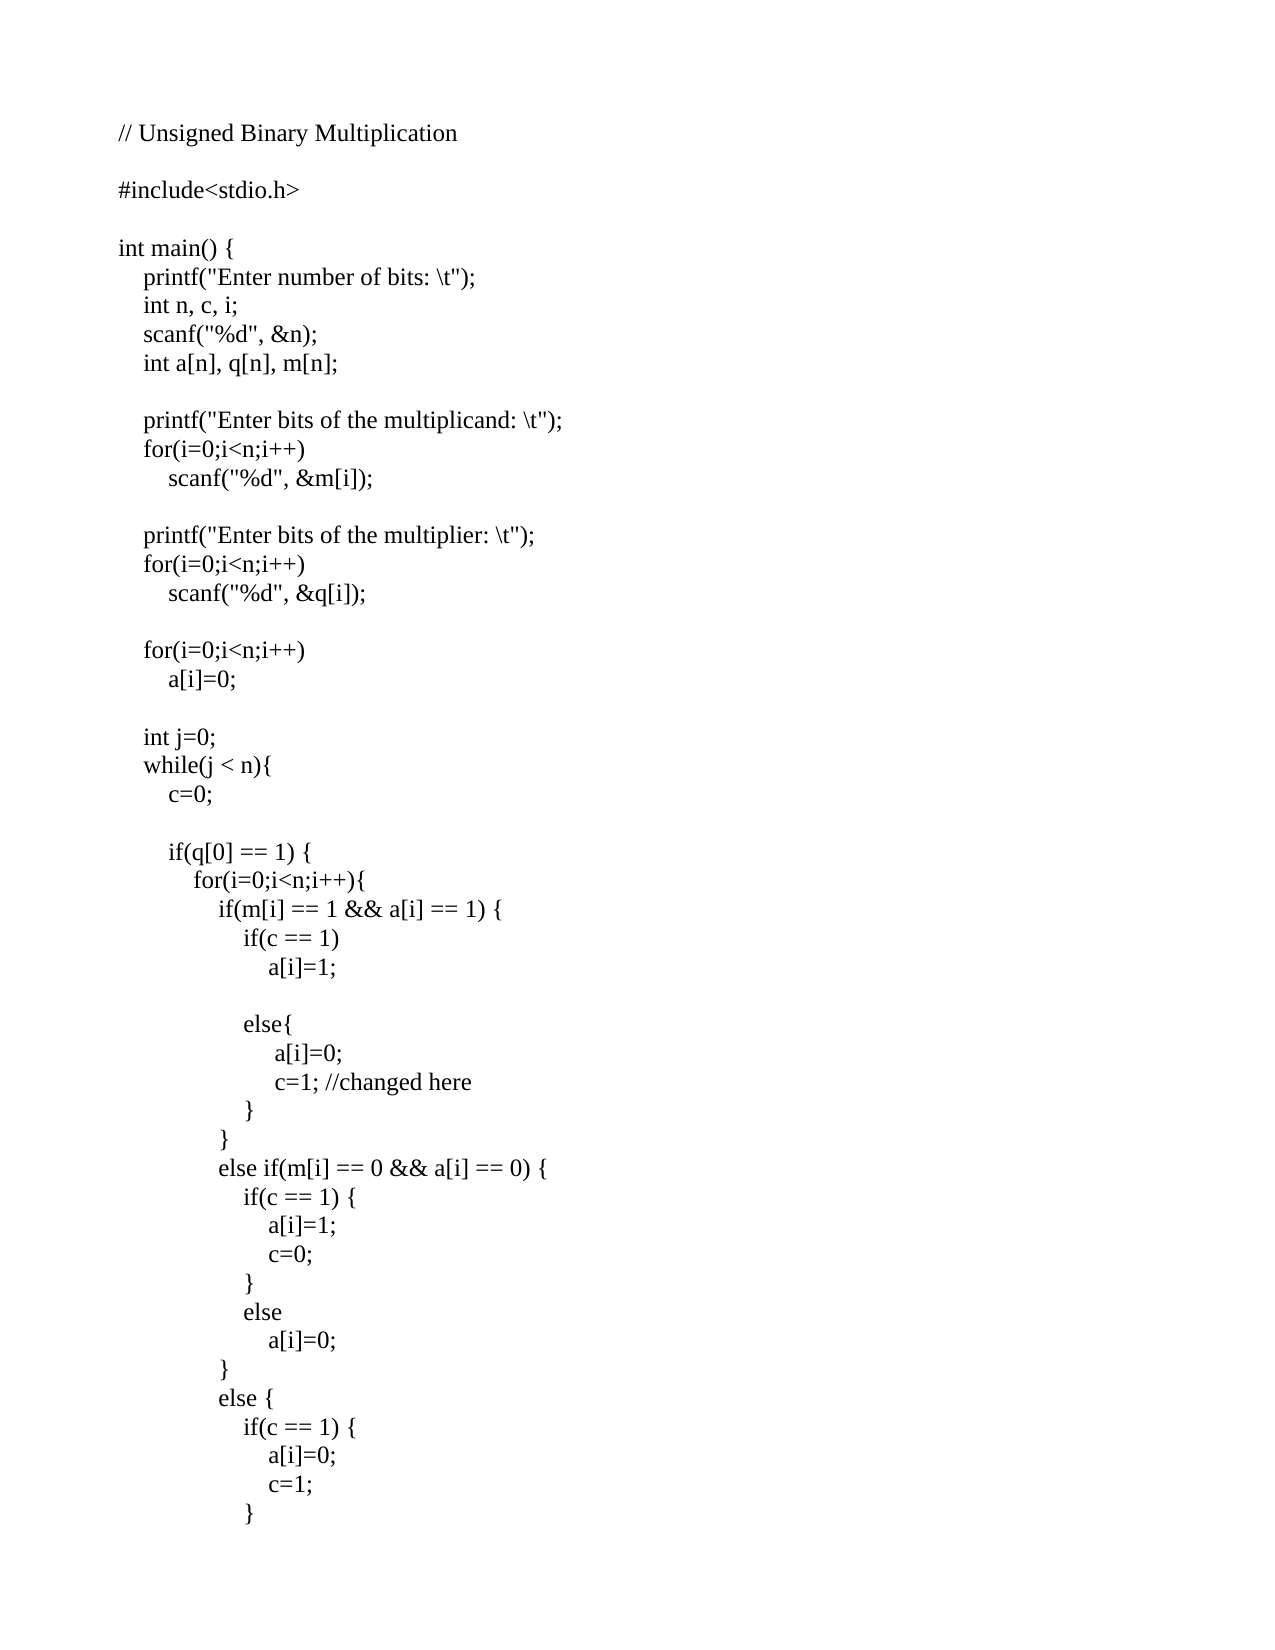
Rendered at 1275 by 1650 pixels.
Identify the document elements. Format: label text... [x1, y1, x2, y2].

text a[i]=0; [118, 1038, 1157, 1067]
text else [118, 1297, 1157, 1326]
text if(c == 1) { [118, 1412, 1157, 1441]
text printf("Enter bits of the multiplicand: \t"); [118, 406, 1157, 434]
text } [118, 1268, 1157, 1297]
text if(c == 1) { [118, 1182, 1157, 1211]
text for(i=0;i<n;i++) [118, 636, 1157, 664]
text a[i]=0; [118, 664, 1157, 693]
text if(q[0] == 1) { [118, 837, 1157, 866]
text else { [118, 1383, 1157, 1412]
text int main() { [118, 233, 1157, 262]
text scanf("%d", &m[i]); [118, 463, 1157, 492]
text int j=0; [118, 722, 1157, 751]
text c=1; [118, 1469, 1157, 1498]
text a[i]=1; [118, 952, 1157, 981]
text else if(m[i] == 0 && a[i] == 0) { [118, 1153, 1157, 1182]
text if(c == 1) [118, 923, 1157, 952]
text // Unsigned Binary Multiplication [118, 118, 1157, 147]
text c=1; //changed here [118, 1067, 1157, 1096]
text a[i]=0; [118, 1441, 1157, 1469]
text #include<stdio.h> [118, 176, 1157, 204]
text c=0; [118, 779, 1157, 808]
text printf("Enter number of bits: \t"); [118, 262, 1157, 291]
text int a[n], q[n], m[n]; [118, 348, 1157, 377]
text while(j < n){ [118, 751, 1157, 779]
text if(m[i] == 1 && a[i] == 1) { [118, 894, 1157, 923]
text } [118, 1124, 1157, 1153]
text scanf("%d", &n); [118, 319, 1157, 348]
text c=0; [118, 1239, 1157, 1268]
text for(i=0;i<n;i++) [118, 434, 1157, 463]
text } [118, 1096, 1157, 1124]
text printf("Enter bits of the multiplier: \t"); [118, 521, 1157, 549]
text } [118, 1354, 1157, 1383]
text a[i]=0; [118, 1326, 1157, 1354]
text } [118, 1498, 1157, 1527]
text scanf("%d", &q[i]); [118, 578, 1157, 607]
text for(i=0;i<n;i++) [118, 549, 1157, 578]
text for(i=0;i<n;i++){ [118, 866, 1157, 894]
text a[i]=1; [118, 1211, 1157, 1239]
text int n, c, i; [118, 291, 1157, 319]
text else{ [118, 1009, 1157, 1038]
